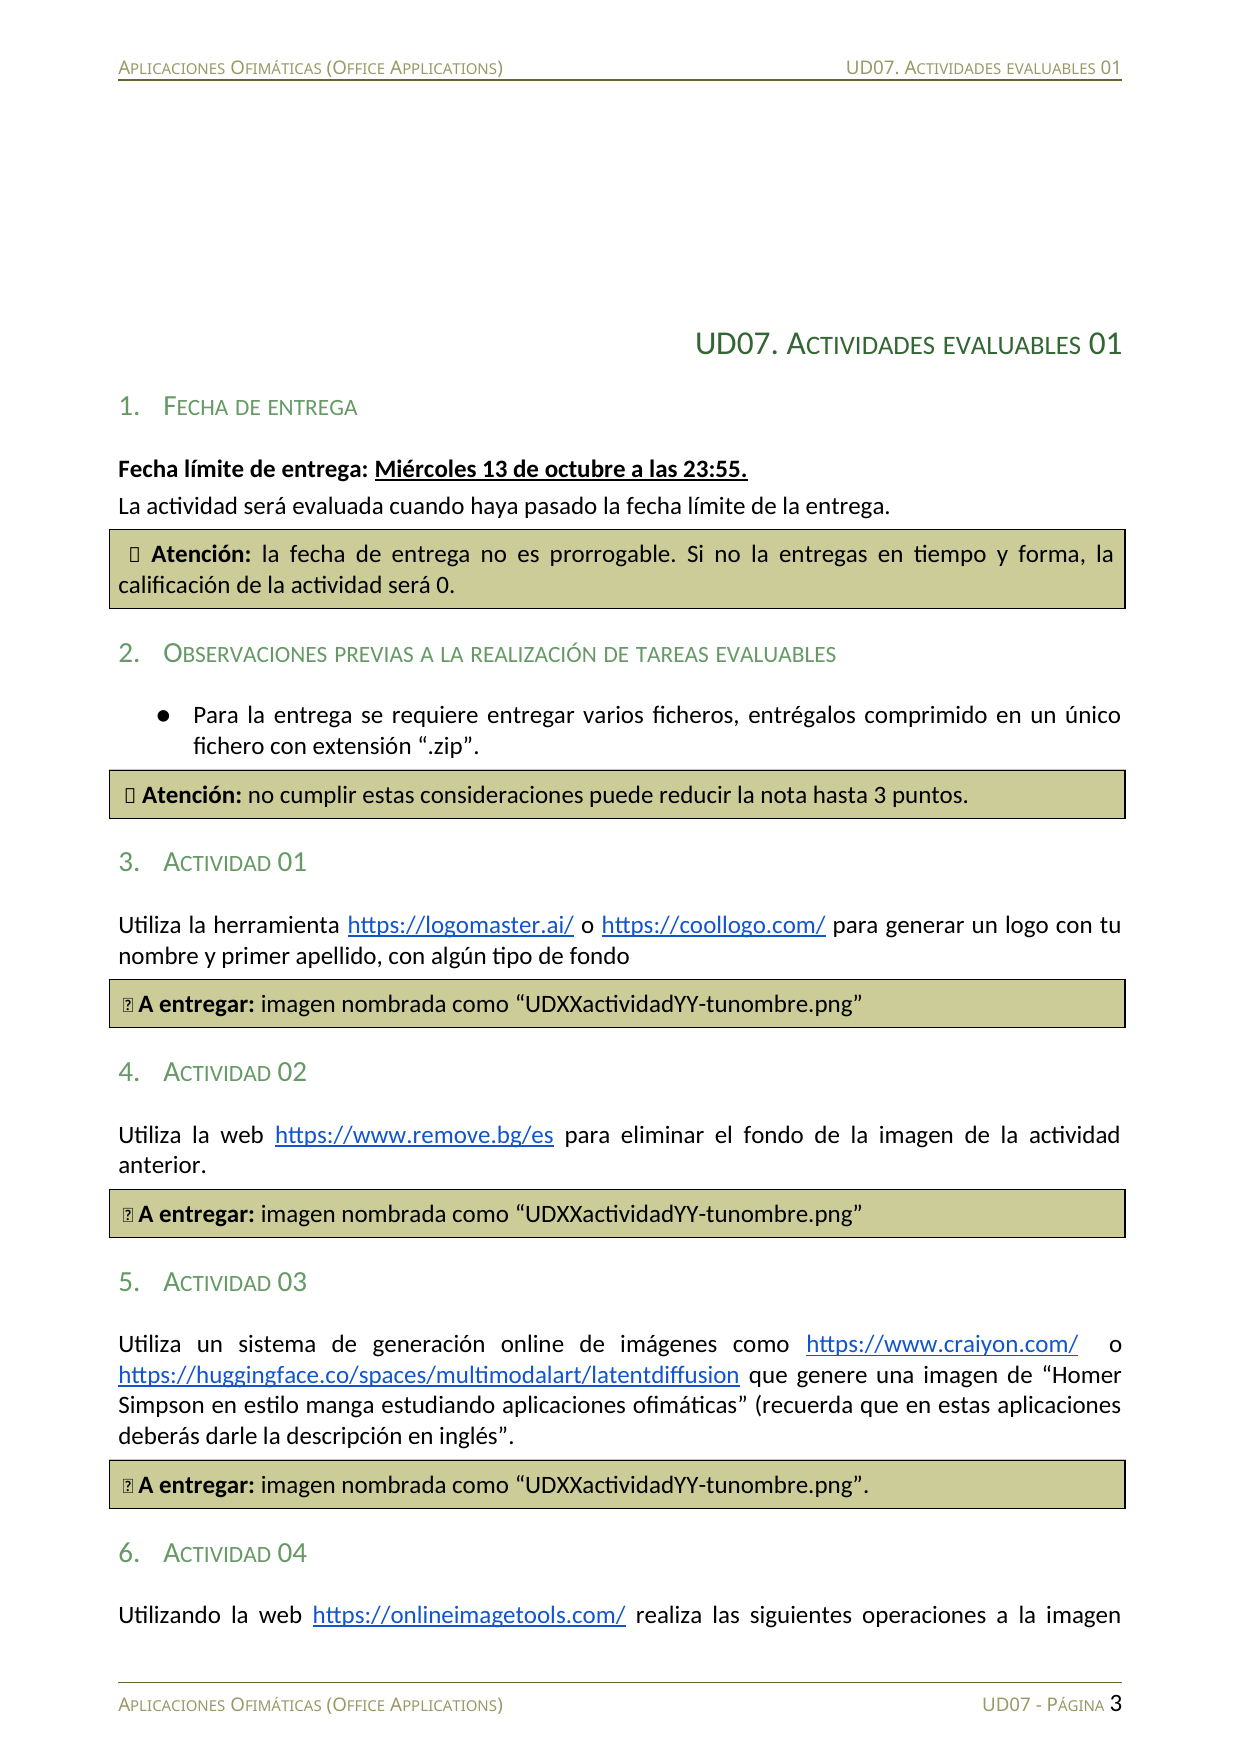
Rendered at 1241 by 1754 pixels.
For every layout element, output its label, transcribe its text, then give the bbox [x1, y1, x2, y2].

text Utiliza un sistema de generación online de imágenes como https://www.craiyon.com/ o https://huggingface.co/spaces/multimodalart/latentdiffusion que genere una imagen de “Homer Simpson en estilo manga estudiando aplicaciones ofimáticas” (recuerda que en estas aplicaciones deberás darle la descripción en inglés”. [118, 1329, 1122, 1451]
text 📕 A entregar: imagen nombrada como “UDXXactividadYY-tunombre.png” [110, 1190, 1124, 1237]
subtitle Actividad 01 [118, 843, 1122, 879]
text ❕ Atención: la fecha de entrega no es prorrogable. Si no la entregas en tiempo y forma, la calificación de la actividad será 0. [110, 530, 1124, 608]
list Para la entrega se requiere entregar varios ficheros, entrégalos comprimido en un único fichero con extensión “.zip”. [156, 699, 1122, 761]
text UD07. Actividades evaluables 01 [118, 322, 1122, 362]
text Fecha límite de entrega: Miércoles 13 de octubre a las 23:55. [118, 453, 1122, 483]
subtitle Actividad 03 [118, 1263, 1122, 1298]
subtitle Fecha de entrega [118, 387, 1122, 423]
text Utiliza la herramienta https://logomaster.ai/ o https://coollogo.com/ para generar un logo con tu nombre y primer apellido, con algún tipo de fondo [118, 909, 1122, 970]
text 📕 A entregar: imagen nombrada como “UDXXactividadYY-tunombre.png” [110, 980, 1124, 1027]
text ❕ Atención: no cumplir estas consideraciones puede reducir la nota hasta 3 puntos. [110, 771, 1124, 818]
subtitle Actividad 02 [118, 1053, 1122, 1089]
text La actividad será evaluada cuando haya pasado la fecha límite de la entrega. [118, 490, 1122, 520]
subtitle Observaciones previas a la realización de tareas evaluables [118, 634, 1122, 669]
text Utilizando la web https://onlineimagetools.com/ realiza las siguientes operaciones a la imagen [118, 1599, 1122, 1630]
text 📕 A entregar: imagen nombrada como “UDXXactividadYY-tunombre.png”. [110, 1461, 1124, 1508]
text Utiliza la web https://www.remove.bg/es para eliminar el fondo de la imagen de la actividad anterior. [118, 1119, 1122, 1180]
subtitle Actividad 04 [118, 1534, 1122, 1569]
